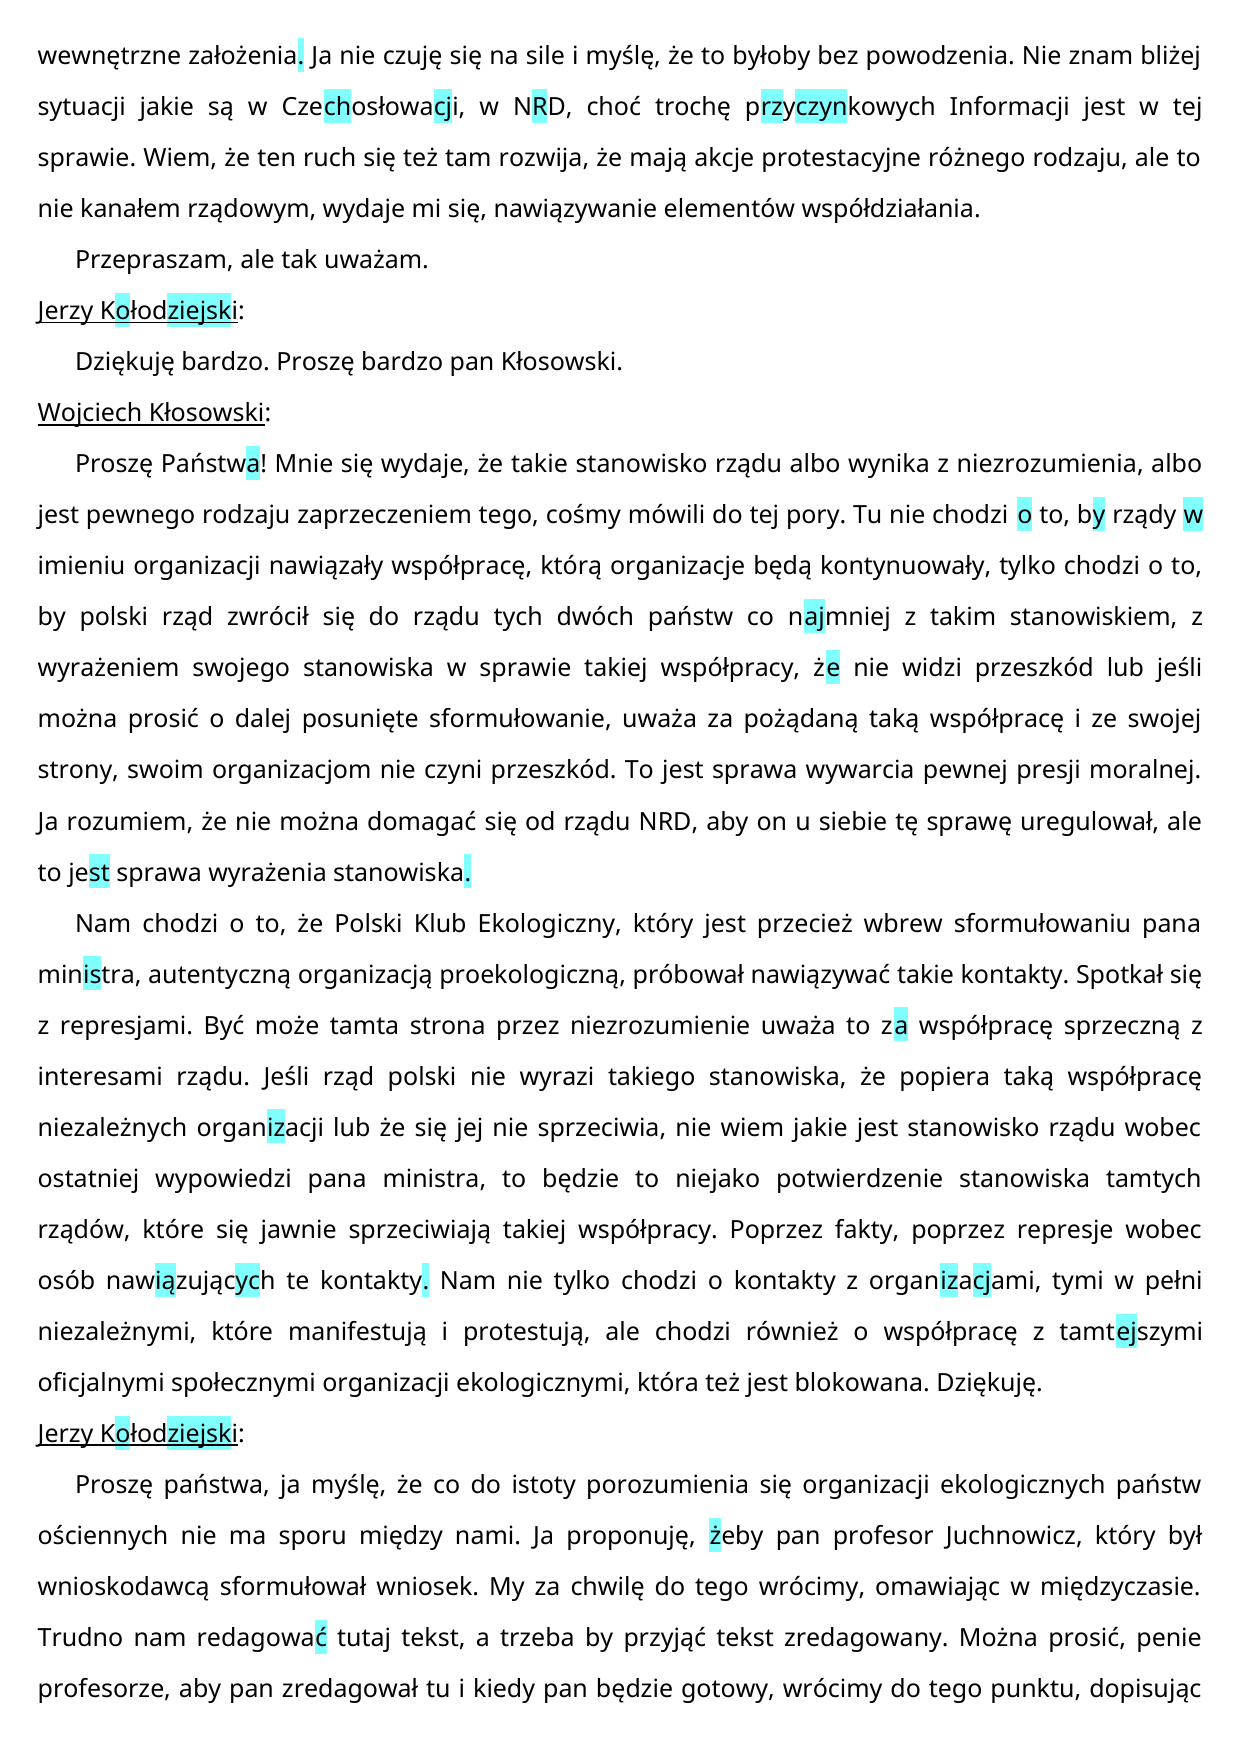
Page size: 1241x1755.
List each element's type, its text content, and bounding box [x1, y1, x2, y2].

text Jerzy Kołodziejski: [37, 293, 1203, 327]
text Wojciech Kłosowski: [37, 395, 1203, 429]
text Dziękuję bardzo. Proszę bardzo pan Kłosowski. [37, 344, 1203, 378]
text Proszę Państwa! Mnie się wydaje, że takie stanowisko rządu albo wynika z niezrozumienia, albo jest pewnego rodzaju zaprzeczeniem tego, cośmy mówili do tej pory. Tu nie chodzi o to, by rządy w imieniu organizacji nawiązały współpracę, którą organizacje będą kontynuowały, tylko chodzi o to, by polski rząd zwrócił się do rządu tych dwóch państw co najmniej z takim stanowiskiem, z wyrażeniem swojego stanowiska w sprawie takiej współpracy, że nie widzi przeszkód lub jeśli można prosić o dalej posunięte sformułowanie, uważa za pożądaną taką współpracę i ze swojej strony, swoim organizacjom nie czyni przeszkód. To jest sprawa wywarcia pewnej presji moralnej. Ja rozumiem, że nie można domagać się od rządu NRD, aby on u siebie tę sprawę uregulował, ale to jest sprawa wyrażenia stanowiska. [37, 446, 1203, 888]
text Jerzy Kołodziejski: [37, 1416, 1203, 1450]
text Proszę państwa, ja myślę, że co do istoty porozumienia się organizacji ekologicznych państw ościennych nie ma sporu między nami. Ja proponuję, żeby pan profesor Juchnowicz, który był wnioskodawcą sformułował wniosek. My za chwilę do tego wrócimy, omawiając w międzyczasie. Trudno nam redagować tutaj tekst, a trzeba by przyjąć tekst zredagowany. Można prosić, penie profesorze, aby pan zredagował tu i kiedy pan będzie gotowy, wrócimy do tego punktu, dopisując [37, 1467, 1203, 1705]
text Nam chodzi o to, że Polski Klub Ekologiczny, który jest przecież wbrew sformułowaniu pana ministra, autentyczną organizacją proekologiczną, próbował nawiązywać takie kontakty. Spotkał się z represjami. Być może tamta strona przez niezrozumienie uważa to za współpracę sprzeczną z interesami rządu. Jeśli rząd polski nie wyrazi takiego stanowiska, że popiera taką współpracę niezależnych organizacji lub że się jej nie sprzeciwia, nie wiem jakie jest stanowisko rządu wobec ostatniej wypowiedzi pana ministra, to będzie to niejako potwierdzenie stanowiska tamtych rządów, które się jawnie sprzeciwiają takiej współpracy. Poprzez fakty, poprzez represje wobec osób nawiązujących te kontakty. Nam nie tylko chodzi o kontakty z organizacjami, tymi w pełni niezależnymi, które manifestują i protestują, ale chodzi również o współpracę z tamtejszymi oficjalnymi społecznymi organizacji ekologicznymi, która też jest blokowana. Dziękuję. [37, 905, 1203, 1399]
text Przepraszam, ale tak uważam. [37, 242, 1203, 276]
text wewnętrzne założenia. Ja nie czuję się na sile i myślę, że to byłoby bez powodzenia. Nie znam bliżej sytuacji jakie są w Czechosłowacji, w NRD, choć trochę przyczynkowych Informacji jest w tej sprawie. Wiem, że ten ruch się też tam rozwija, że mają akcje protestacyjne różnego rodzaju, ale to nie kanałem rządowym, wydaje mi się, nawiązywanie elementów współdziałania. [37, 37, 1203, 225]
